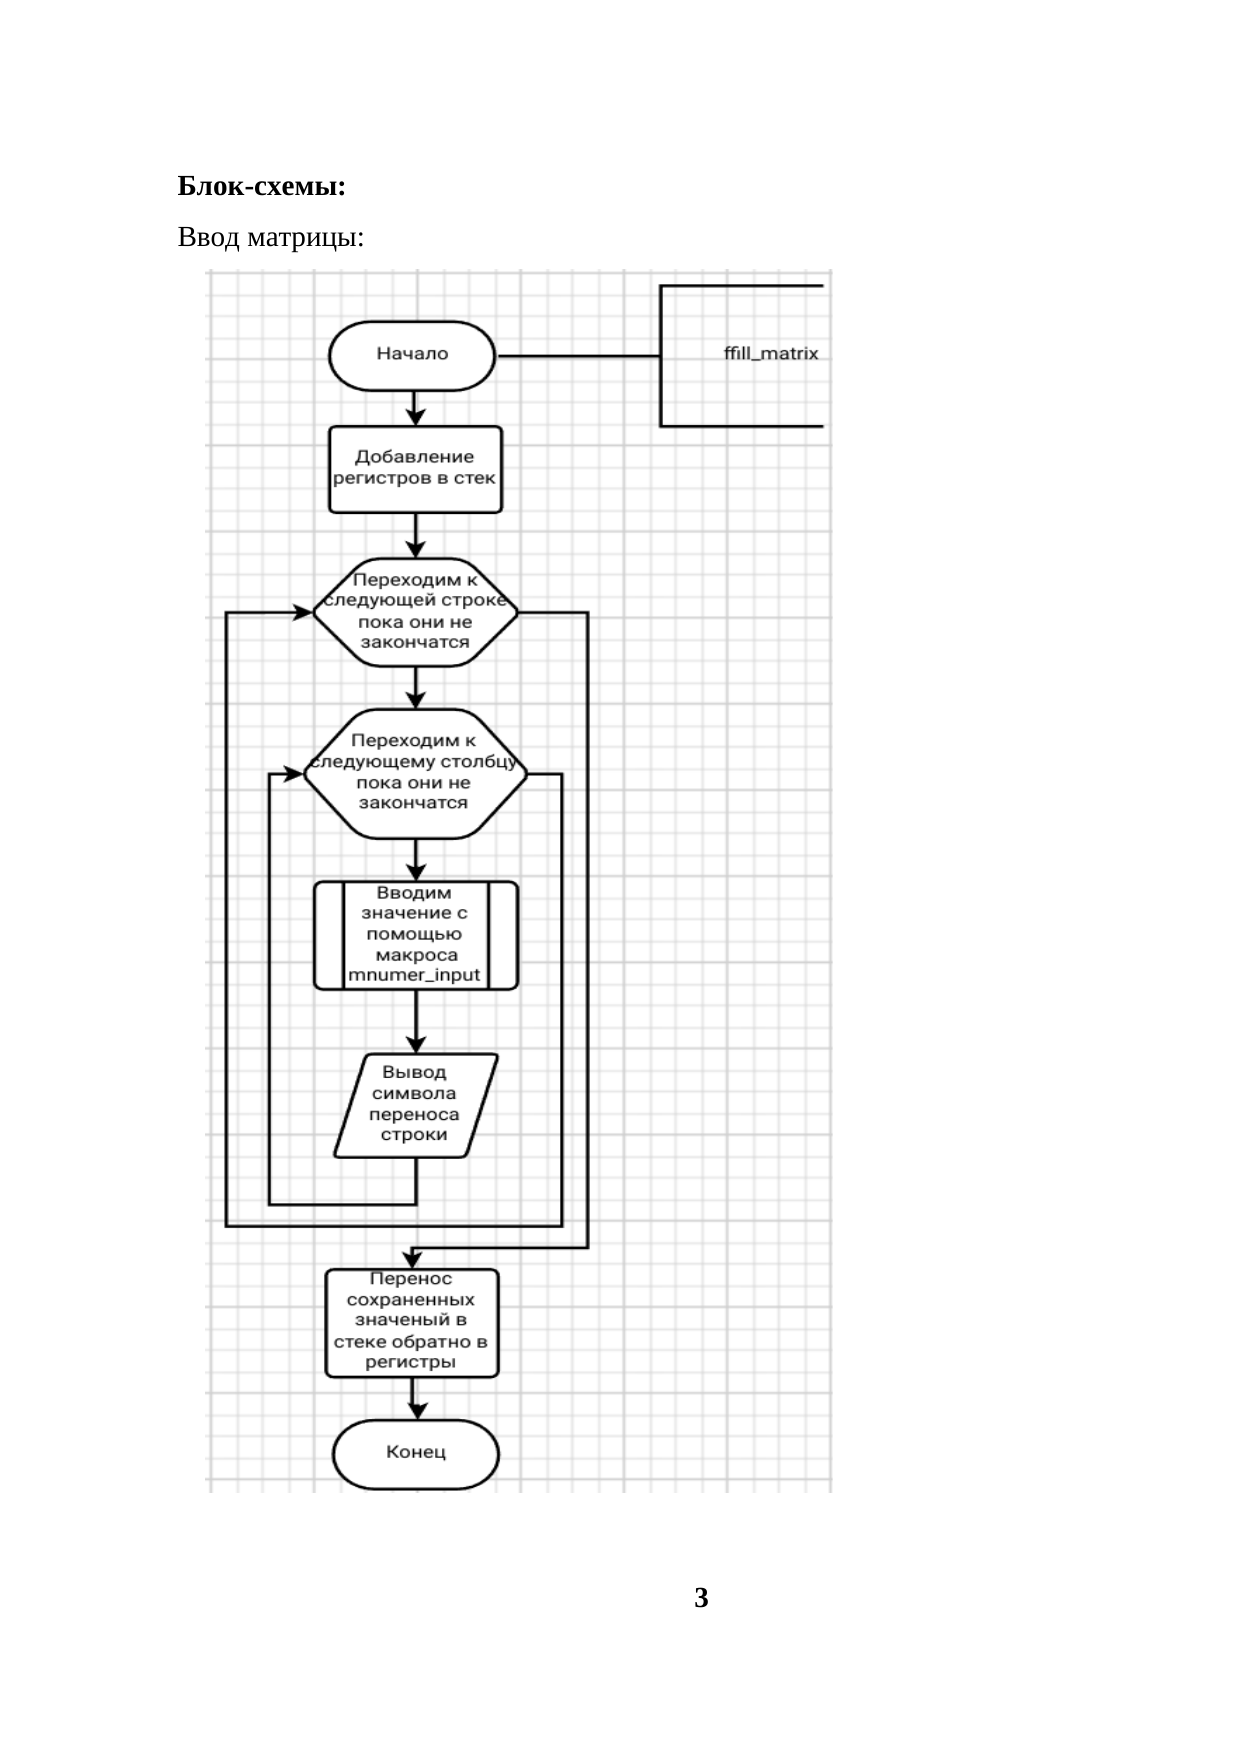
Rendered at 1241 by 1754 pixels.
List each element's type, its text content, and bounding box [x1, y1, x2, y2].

text Блок-схемы: [177, 168, 1152, 202]
text Ввод матрицы: [177, 219, 1152, 252]
picture [205, 269, 833, 1493]
